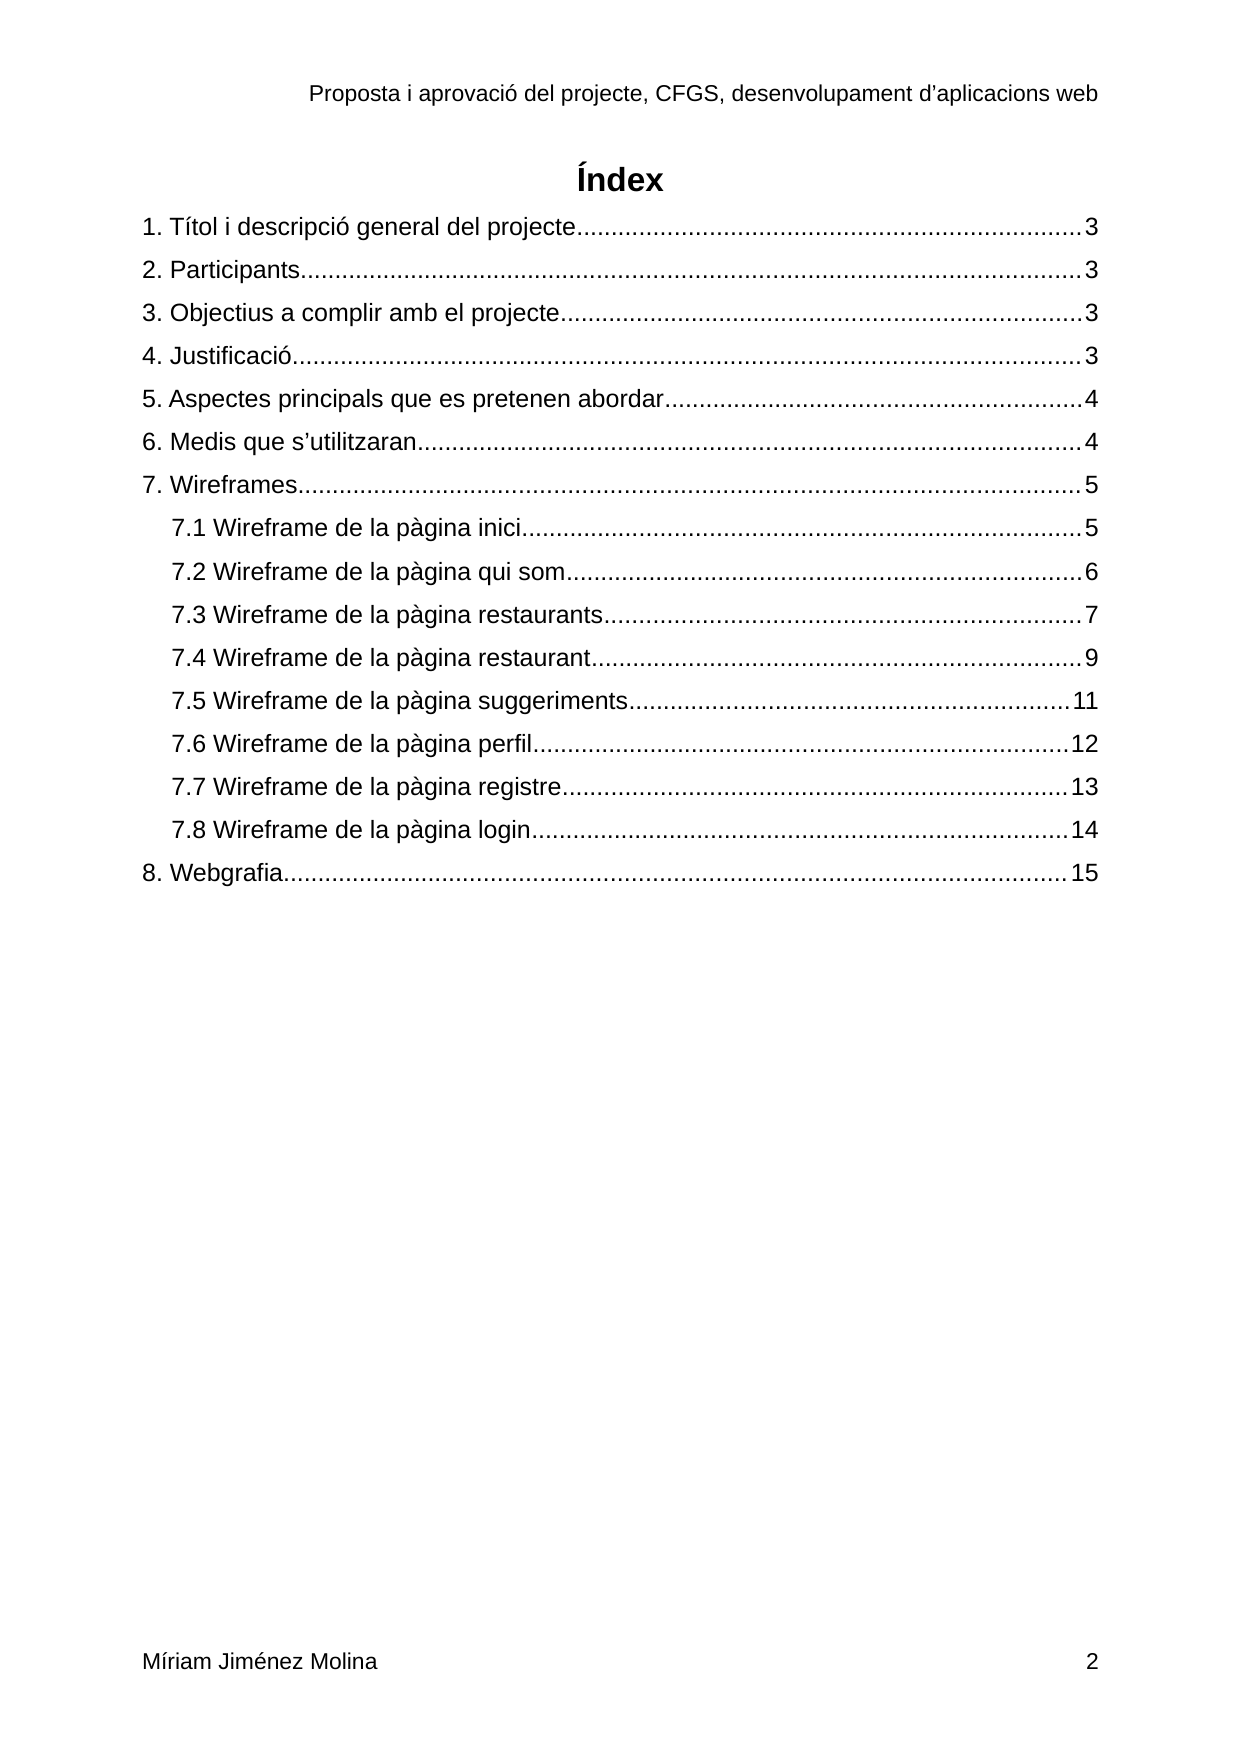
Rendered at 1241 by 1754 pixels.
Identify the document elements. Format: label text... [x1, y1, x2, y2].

text 7. Wireframes 5 [142, 470, 1098, 499]
text 7.7 Wireframe de la pàgina registre 13 [171, 772, 1098, 801]
subtitle Índex [142, 161, 1098, 199]
text 3. Objectius a complir amb el projecte 3 [142, 298, 1098, 326]
text 7.5 Wireframe de la pàgina suggeriments 11 [171, 686, 1098, 714]
text 8. Webgrafia 15 [142, 858, 1098, 887]
text 2. Participants 3 [142, 254, 1098, 283]
text 1. Títol i descripció general del projecte 3 [142, 211, 1098, 240]
text 7.2 Wireframe de la pàgina qui som 6 [171, 556, 1098, 585]
text 7.3 Wireframe de la pàgina restaurants 7 [171, 599, 1098, 628]
text 7.4 Wireframe de la pàgina restaurant 9 [171, 643, 1098, 671]
text 6. Medis que s’utilitzaran 4 [142, 427, 1098, 456]
text 7.1 Wireframe de la pàgina inici 5 [171, 513, 1098, 542]
text 7.8 Wireframe de la pàgina login 14 [171, 815, 1098, 844]
text 5. Aspectes principals que es pretenen abordar 4 [142, 384, 1098, 413]
text 7.6 Wireframe de la pàgina perfil 12 [171, 729, 1098, 758]
text 4. Justificació 3 [142, 341, 1098, 369]
